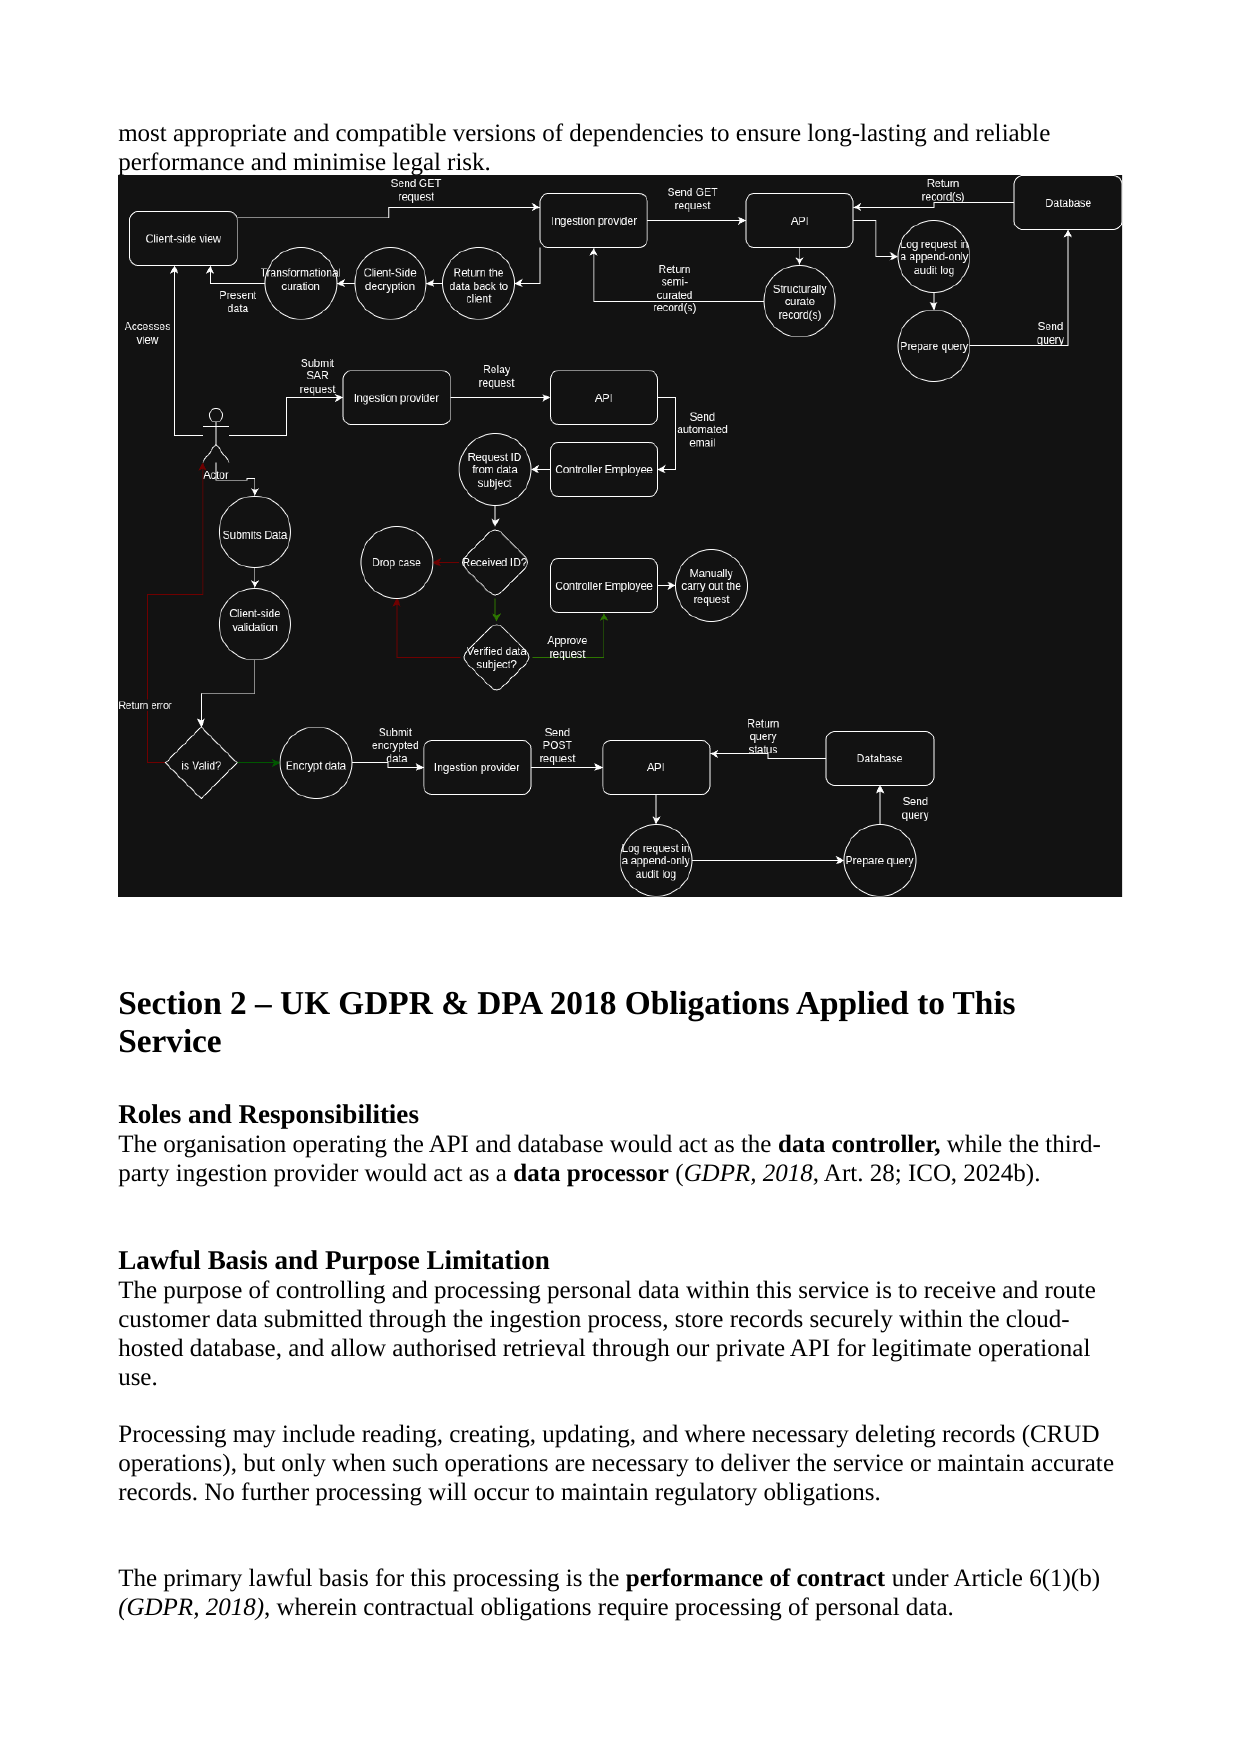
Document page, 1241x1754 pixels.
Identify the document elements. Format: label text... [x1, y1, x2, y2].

text The organisation operating the API and database would act as the data controller, while the third-party ingestion provider would act as a data processor (GDPR, 2018, Art. 28; ICO, 2024b). [118, 1129, 1122, 1187]
text Processing may include reading, creating, updating, and where necessary deleting records (CRUD operations), but only when such operations are necessary to deliver the service or maintain accurate records. No further processing will occur to maintain regulatory obligations. [118, 1419, 1122, 1506]
text The purpose of controlling and processing personal data within this service is to receive and route customer data submitted through the ingestion process, store records securely within the cloud-hosted database, and allow authorised retrieval through our private API for legitimate operational use. [118, 1276, 1122, 1391]
text Roles and Responsibilities [118, 1098, 1122, 1129]
text The primary lawful basis for this processing is the performance of contract under Article 6(1)(b) (GDPR, 2018), wherein contractual obligations require processing of personal data. [118, 1563, 1122, 1621]
text most appropriate and compatible versions of dependencies to ensure long-lasting and reliable performance and minimise legal risk. [118, 118, 1122, 175]
text Section 2 – UK GDPR & DPA 2018 Obligations Applied to This Service [118, 983, 1122, 1060]
picture [118, 175, 1123, 897]
text Lawful Basis and Purpose Limitation [118, 1244, 1122, 1276]
